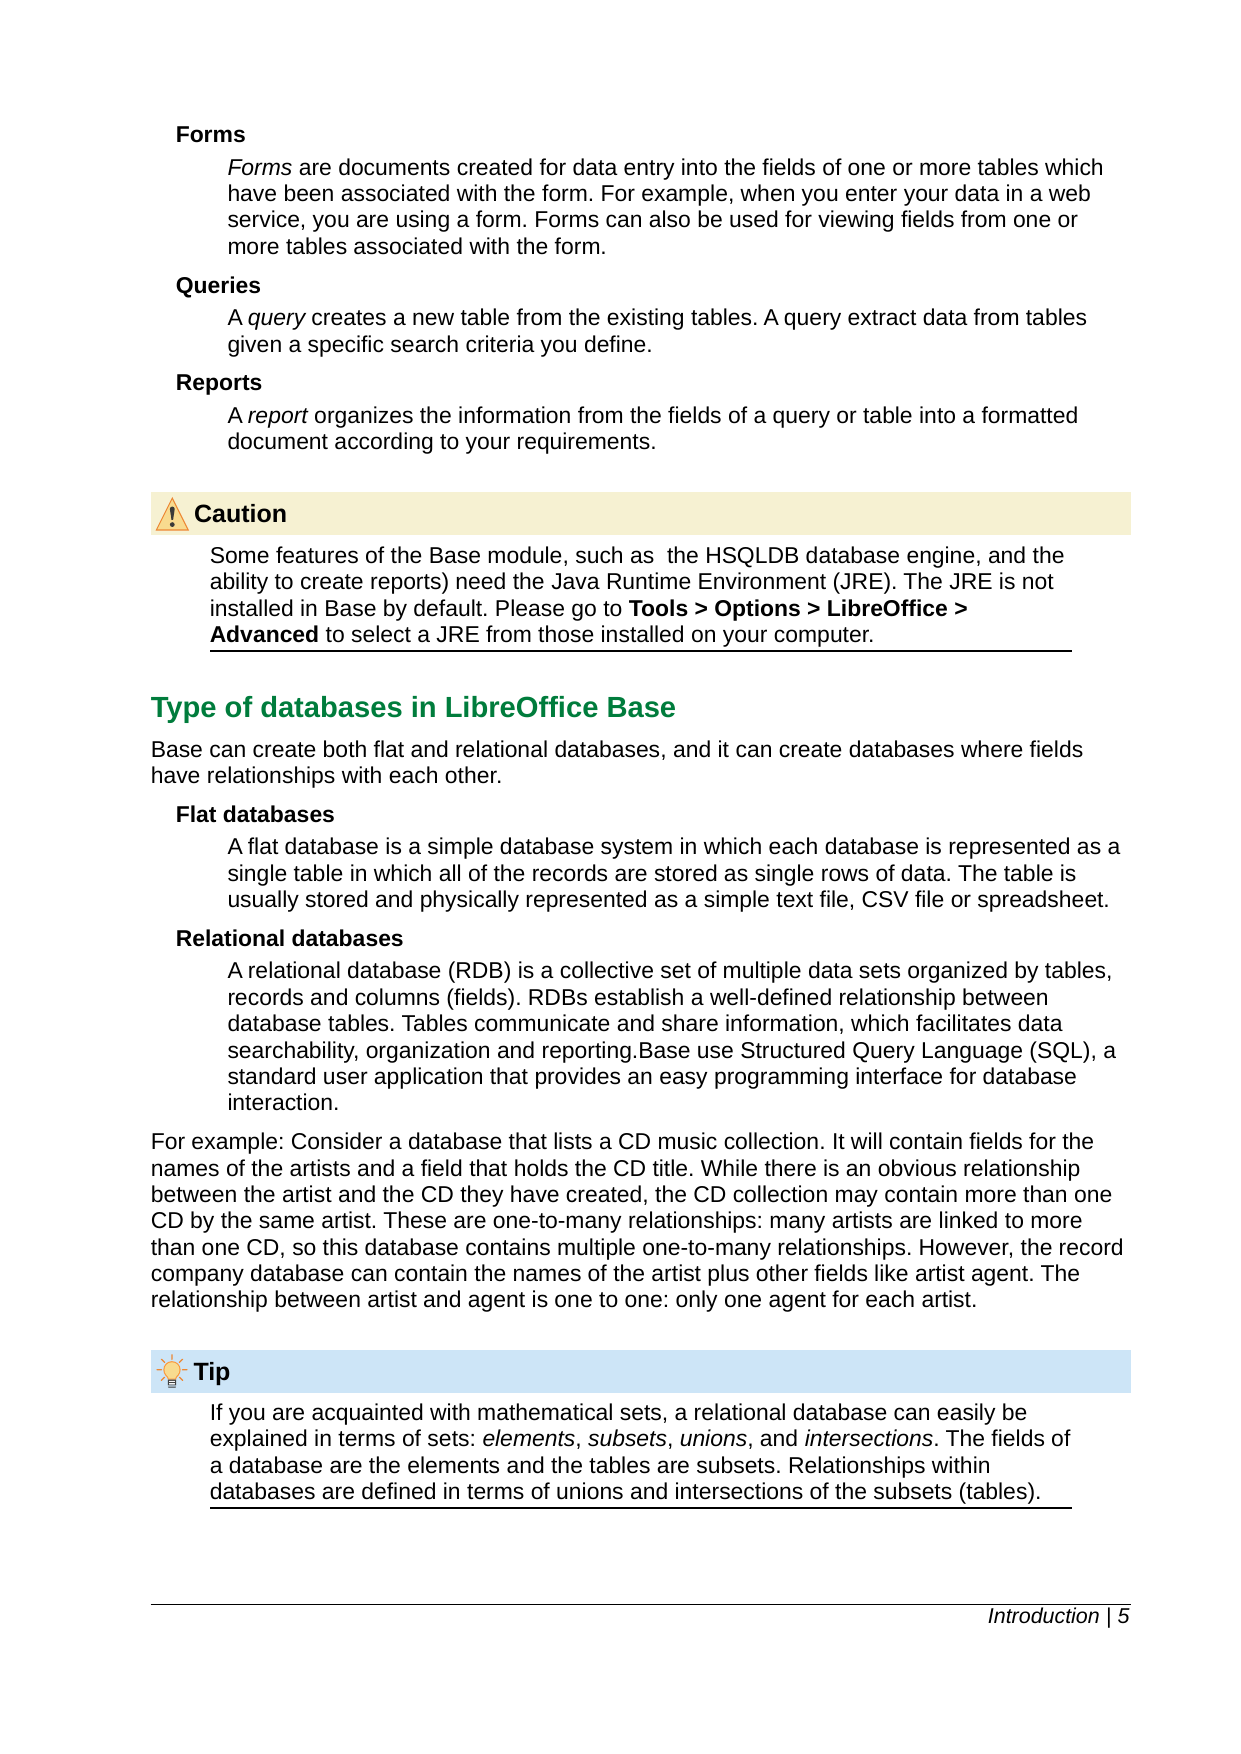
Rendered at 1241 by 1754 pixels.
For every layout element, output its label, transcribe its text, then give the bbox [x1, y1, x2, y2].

subtitle Caution [151, 492, 1131, 535]
subtitle Type of databases in LibreOffice Base [151, 689, 1131, 723]
text Reports [176, 369, 1131, 396]
text A report organizes the information from the fields of a query or table into a formatted document according to your requirements. [227, 402, 1131, 455]
text For example: Consider a database that lists a CD music collection. It will contain fields for the names of the artists and a field that holds the CD title. While there is an obvious relationship between the artist and the CD they have created, the CD collection may contain more than one CD by the same artist. These are one-to-many relationships: many artists are linked to more than one CD, so this database contains multiple one-to-many relationships. However, the record company database can contain the names of the artist plus other fields like artist agent. The relationship between artist and agent is one to one: only one agent for each artist. [151, 1128, 1131, 1313]
text Relational databases [176, 925, 1131, 951]
text A flat database is a simple database system in which each database is represented as a single table in which all of the records are stored as single rows of data. The table is usually stored and physically represented as a simple text file, CSV file or spreadsheet. [227, 833, 1131, 912]
subtitle Tip [151, 1350, 1131, 1393]
text Base can create both flat and relational databases, and it can create databases where fields have relationships with each other. [151, 736, 1131, 788]
text A query creates a new table from the existing tables. A query extract data from tables given a specific search criteria you define. [227, 304, 1131, 357]
text Queries [176, 272, 1131, 298]
text Some features of the Base module, such as the HSQLDB database engine, and the ability to create reports) need the Java Runtime Environment (JRE). The JRE is not installed in Base by default. Please go to Tools > Options > LibreOffice > Advanced to select a JRE from those installed on your computer. [209, 542, 1072, 652]
text A relational database (RDB) is a collective set of multiple data sets organized by tables, records and columns (fields). RDBs establish a well-defined relationship between database tables. Tables communicate and share information, which facilitates data searchability, organization and reporting.Base use Structured Query Language (SQL), a standard user application that provides an easy programming interface for database interaction. [227, 957, 1131, 1116]
text Flat databases [176, 801, 1131, 827]
text Forms are documents created for data entry into the fields of one or more tables which have been associated with the form. For example, when you enter your data in a web service, you are using a form. Forms can also be used for viewing fields from one or more tables associated with the form. [227, 154, 1131, 259]
text Forms [176, 121, 1131, 147]
text If you are acquainted with mathematical sets, a relational database can easily be explained in terms of sets: elements, subsets, unions, and intersections. The fields of a database are the elements and the tables are subsets. Relationships within databases are defined in terms of unions and intersections of the subsets (tables). [209, 1399, 1072, 1509]
